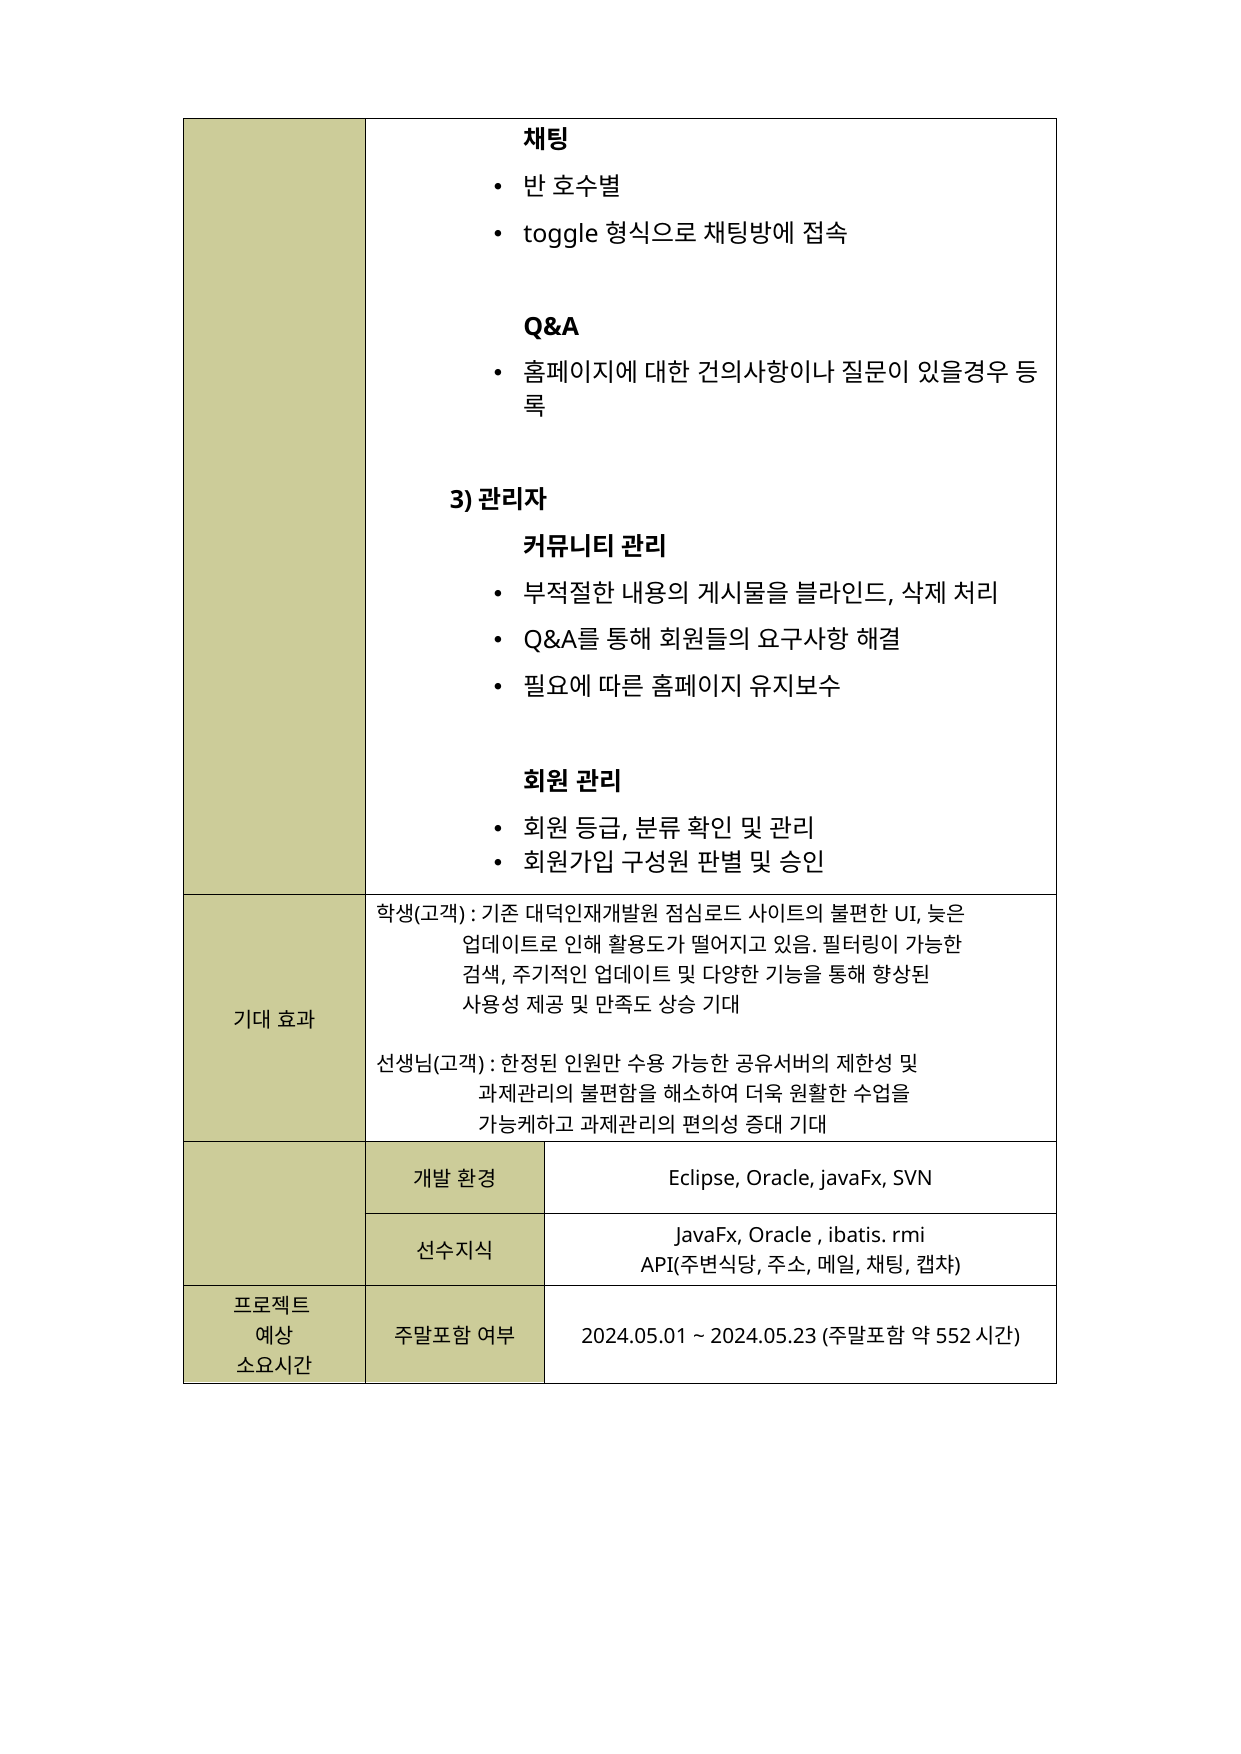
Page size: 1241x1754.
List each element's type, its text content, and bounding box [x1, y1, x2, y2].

table_cell 프로젝트 예상 소요시간 [184, 1286, 365, 1382]
table_cell [184, 1142, 365, 1285]
table_cell [184, 119, 365, 894]
table_cell Eclipse, Oracle, javaFx, SVN [545, 1142, 1056, 1213]
table_cell JavaFx, Oracle , ibatis. rmi API(주변식당, 주소, 메일, 채팅, 캡챠) [545, 1214, 1056, 1285]
table_cell 주말포함 여부 [366, 1286, 544, 1382]
table_cell 학생(고객) : 기존 대덕인재개발원 점심로드 사이트의 불편한 UI, 늦은 업데이트로 인해 활용도가 떨어지고 있음. 필터링이 가능한 검색, 주기적인 업데이트 및 다양한 기능을 통해 향상된 사용성 제공 및 만족도 상승 기대 선생님(고객) : 한정된 인원만 수용 가능한 공유서버의 제한성 및 과제관리의 불편함을 해소하여 더욱 원활한 수업을 가능케하고 과제관리의 편의성 증대 기대 [366, 895, 1056, 1141]
table_cell 개발 환경 [366, 1142, 544, 1213]
table_cell 2024.05.01 ~ 2024.05.23 (주말포함 약 552시간) [545, 1286, 1056, 1382]
table_cell 기대 효과 [184, 895, 365, 1141]
table_cell 1.주체 -학생(고객) 대덕인재개발원 주변 식당을 조회 가능하게 하고 시간표 반 별 채팅방, 게시판을 통해 교류를 용이하게 한다. 과제제출 및 관리 파일공유 또한 이루어진다. -선생님(고객) 대덕인재개발원 주변 식당을 조회 가능하게 하고 시간표 반 별 채팅방, 게시판을 통해 교류를 용이하게 한다. 과제제출 및 관리 파일공유 또한 이루어진다. -관리자(회사) 회원 및 서버관리, 홈페이지 관리 2.주기능 고객 주요기능 주변식당 조회 및 검색 Favorite place(찜) 식당 리뷰 작성 게시판(전체, 자유, 맛집, 공부, 반별) 오늘의 이야기 과제관리 파일공유 시간표 채팅 Q&A 관리자 주요기능 회원관리 서버관리 홈페이지 관리 3.세부기능 1)통합 기능 회원 가입 회원가입시 학생, 선생님을 선택 ID, PASSWORD, 이름, 닉네임, 주소, 전화번호, 이메일, 생년월일, 반 호실, 등록일을 입력 첨부파일로 인증수단을 제공받아 대덕인재 개발원 구성원임을 확인 캡챠 API를 활용하여 매크로 생성을 방지 관리자 로그인 정보는 회사에서 자체적으로 관리 아이디, 닉네임 중복검사 로그인 아이디, 비밀번호 입력하여 로그인 5회 이상 로그인 실패시 캡챠를 같이 받아서 로그인 ID찾기는 이름, 전화번호를 입력받아서 제공 PASS찾기는 아이디, 이름, 전화번호, 이메일을 입력받아서 등록된 이메일이 맞을시 이메일로 임시 비밀번호를 제공( 다를시 응답없고 이메일로 비밀번호도 제공하지 않음) 회원정보 수정 비밀번호를 입력받아 수정 가능 비밀번호 변경시에는 기존 이메일로 변경 메일을 보낸후 변경 변경 가능 : PASSWORD, 이름, 닉네임, 주소, 전화번호, 이메일, 생년월일, 반 호실, 등록일 2) 고객 2-1) 식당 주변 식당 리스트 조회 카테고리별로 분류해서 사용자에게 보여줌(중분류) 사용자가 중분류 선택시, 해당되는 리스트 출력(소분류로 필터링) [ 리스트 정렬 기준 : 찜많은순, 최신순, 거리순 ] 화면 데이터 : 가게명, 전화번호, 사진, 별점, 찜, 리뷰수 주변 식당 검색 검색 데이터 : 가게명 Favorite place(찜) 선호하는 식당 찜 기능 [ 마이페이지 > 마이찜 ]에서 확인 및 공유 가능 특정 식당 정보 조회 화면 데이터 : 가게명, 전화번호, 사진, 리뷰(별점, 텍스트), 링크(네이버 등) <리뷰 작성하기>버튼 누르면, 리뷰 작성 가능 식당 리뷰 리뷰 데이터 : 별점(필수), 텍스트, 사진 [ 마이페이지 > 마이리뷰 ]에서 확인 및 삭제 가능 2-2) 게시판 전체 게시판 통합게시판(자유, 공부자료) 검색 기능 자유 게시판 희망하는 주제로 글 작성 가능 본인 글 수정, 삭제 가능 [ 마이페이지 > 마이글 ]에서 또한 확인, 수정, 삭제 가능 댓글 및 대댓글 기능 [ 마이페이지 > 마이댓글 ]에서 또한 확인, 수정, 삭제 가능 맛집공유 게시판 회원이 찜한 식당 리스트 중 희만하는 식당만 선택해서 공유 공유 맛집 리스트에 좋아요 가능 [ 리스트 정렬기준 : 좋아요순 ] [ 마이페이지 > 나의 맛집 공유 리스트 ]에서 공개 여부 설정 가능 공부 게시판 모든 회원 작성 가능 공부에 도움이 되는 글을 공유 및 작성하는 게시판 오늘의 이야기 데이터 : 이미지(필수), 텍스트 초기화 기준 : 24시간 (업로드 시간 기준) [ 마이페이지 > 나의 스토리 ]에서 삭제 가능 2-3) 반 호수별 반별 게시판 해당 호수 학생들만 접속 가능 선생님 : 공지사항(학생 불가) 작성 가능 → 상단 노출 과제관리 반 호수별 과목 담당 선생님 : 과제글 작성, 제출 여부 확인 가능 학생 : 과제 확인 및 제출 가능 파일공유 회원들에게 도움이 되는 자료 공유 파일 노출되는 형식으로 제공 시간표 호수별 시간표 확인 가능 캘린더 형식으로 제공(수업 처음-끝) 채팅 반 호수별 toggle 형식으로 채팅방에 접속 Q&A 홈페이지에 대한 건의사항이나 질문이 있을경우 등록 3) 관리자 커뮤니티 관리 부적절한 내용의 게시물을 블라인드, 삭제 처리 Q&A를 통해 회원들의 요구사항 해결 필요에 따른 홈페이지 유지보수 회원 관리 회원 등급, 분류 확인 및 관리 회원가입 구성원 판별 및 승인 [366, 119, 1056, 894]
table_cell 선수지식 [366, 1214, 544, 1285]
